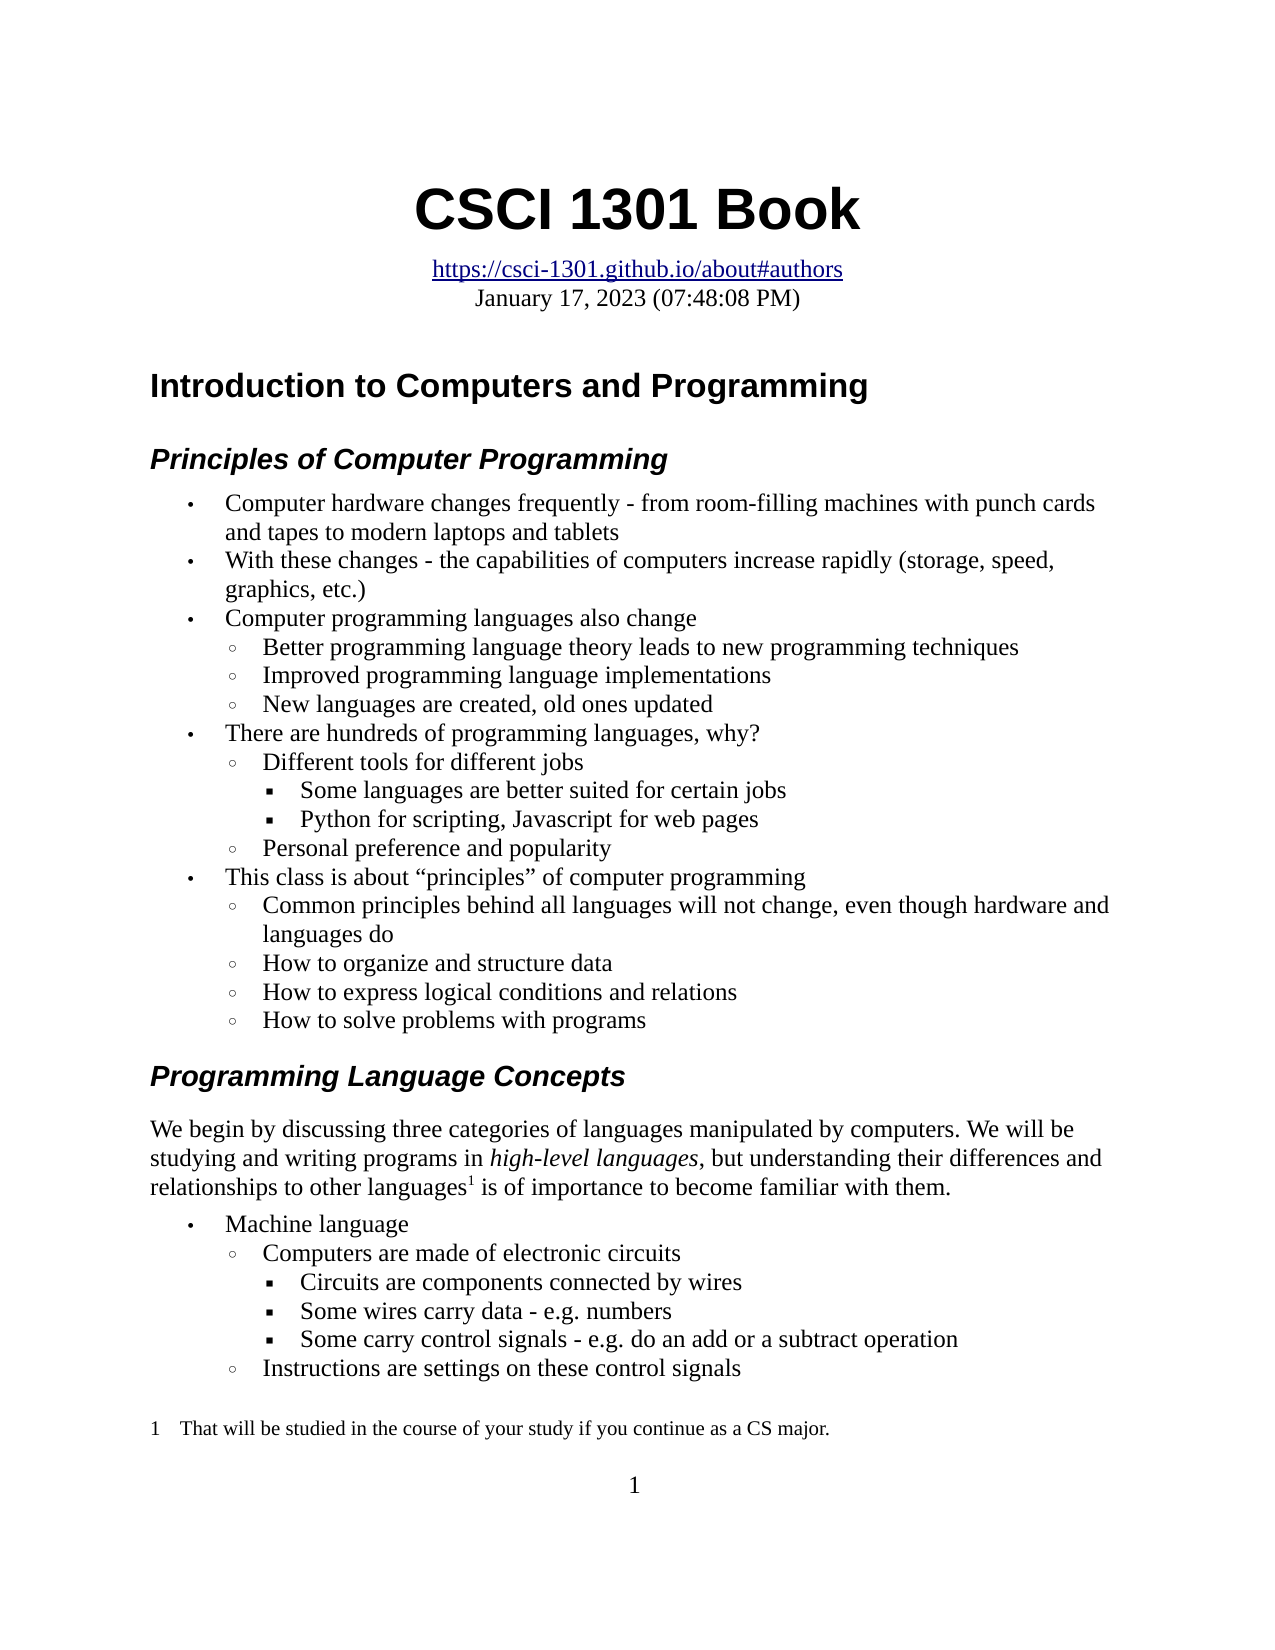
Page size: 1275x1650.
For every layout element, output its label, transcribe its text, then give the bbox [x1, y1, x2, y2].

list There are hundreds of programming languages, why? [187, 718, 1125, 747]
list Common principles behind all languages will not change, even though hardware and languages do [225, 891, 1125, 948]
list Computer hardware changes frequently - from room-filling machines with punch cards and tapes to modern laptops and tablets [187, 488, 1125, 546]
list This class is about “principles” of computer programming [187, 862, 1125, 891]
title CSCI 1301 Book [150, 175, 1125, 242]
list How to organize and structure data [225, 948, 1125, 977]
list Some carry control signals - e.g. do an add or a subtract operation [262, 1324, 1125, 1353]
list With these changes - the capabilities of computers increase rapidly (storage, speed, graphics, etc.) [187, 546, 1125, 603]
list How to express logical conditions and relations [225, 977, 1125, 1006]
list Python for scripting, Javascript for web pages [262, 804, 1125, 833]
list Better programming language theory leads to new programming techniques [225, 632, 1125, 661]
text That will be studied in the course of your study if you continue as a CS major. [150, 1416, 1125, 1440]
subtitle Programming Language Concepts [150, 1059, 1125, 1093]
list Personal preference and popularity [225, 833, 1125, 862]
list Machine language [187, 1209, 1125, 1238]
list Different tools for different jobs [225, 747, 1125, 776]
text January 17, 2023 (07:48:08 PM) [150, 283, 1125, 312]
list Some wires carry data - e.g. numbers [262, 1296, 1125, 1324]
list How to solve problems with programs [225, 1006, 1125, 1034]
list Circuits are components connected by wires [262, 1267, 1125, 1296]
text https://csci-1301.github.io/about#authors [150, 254, 1125, 283]
text We begin by discussing three categories of languages manipulated by computers. We will be studying and writing programs in high-level languages, but understanding their differences and relationships to other languages is of importance to become familiar with them. [150, 1114, 1125, 1201]
list Computer programming languages also change [187, 603, 1125, 632]
list Improved programming language implementations [225, 661, 1125, 689]
subtitle Introduction to Computers and Programming [150, 366, 1125, 404]
subtitle Principles of Computer Programming [150, 442, 1125, 476]
list New languages are created, old ones updated [225, 689, 1125, 718]
list Computers are made of electronic circuits [225, 1238, 1125, 1267]
list Instructions are settings on these control signals [225, 1353, 1125, 1382]
list Some languages are better suited for certain jobs [262, 776, 1125, 804]
